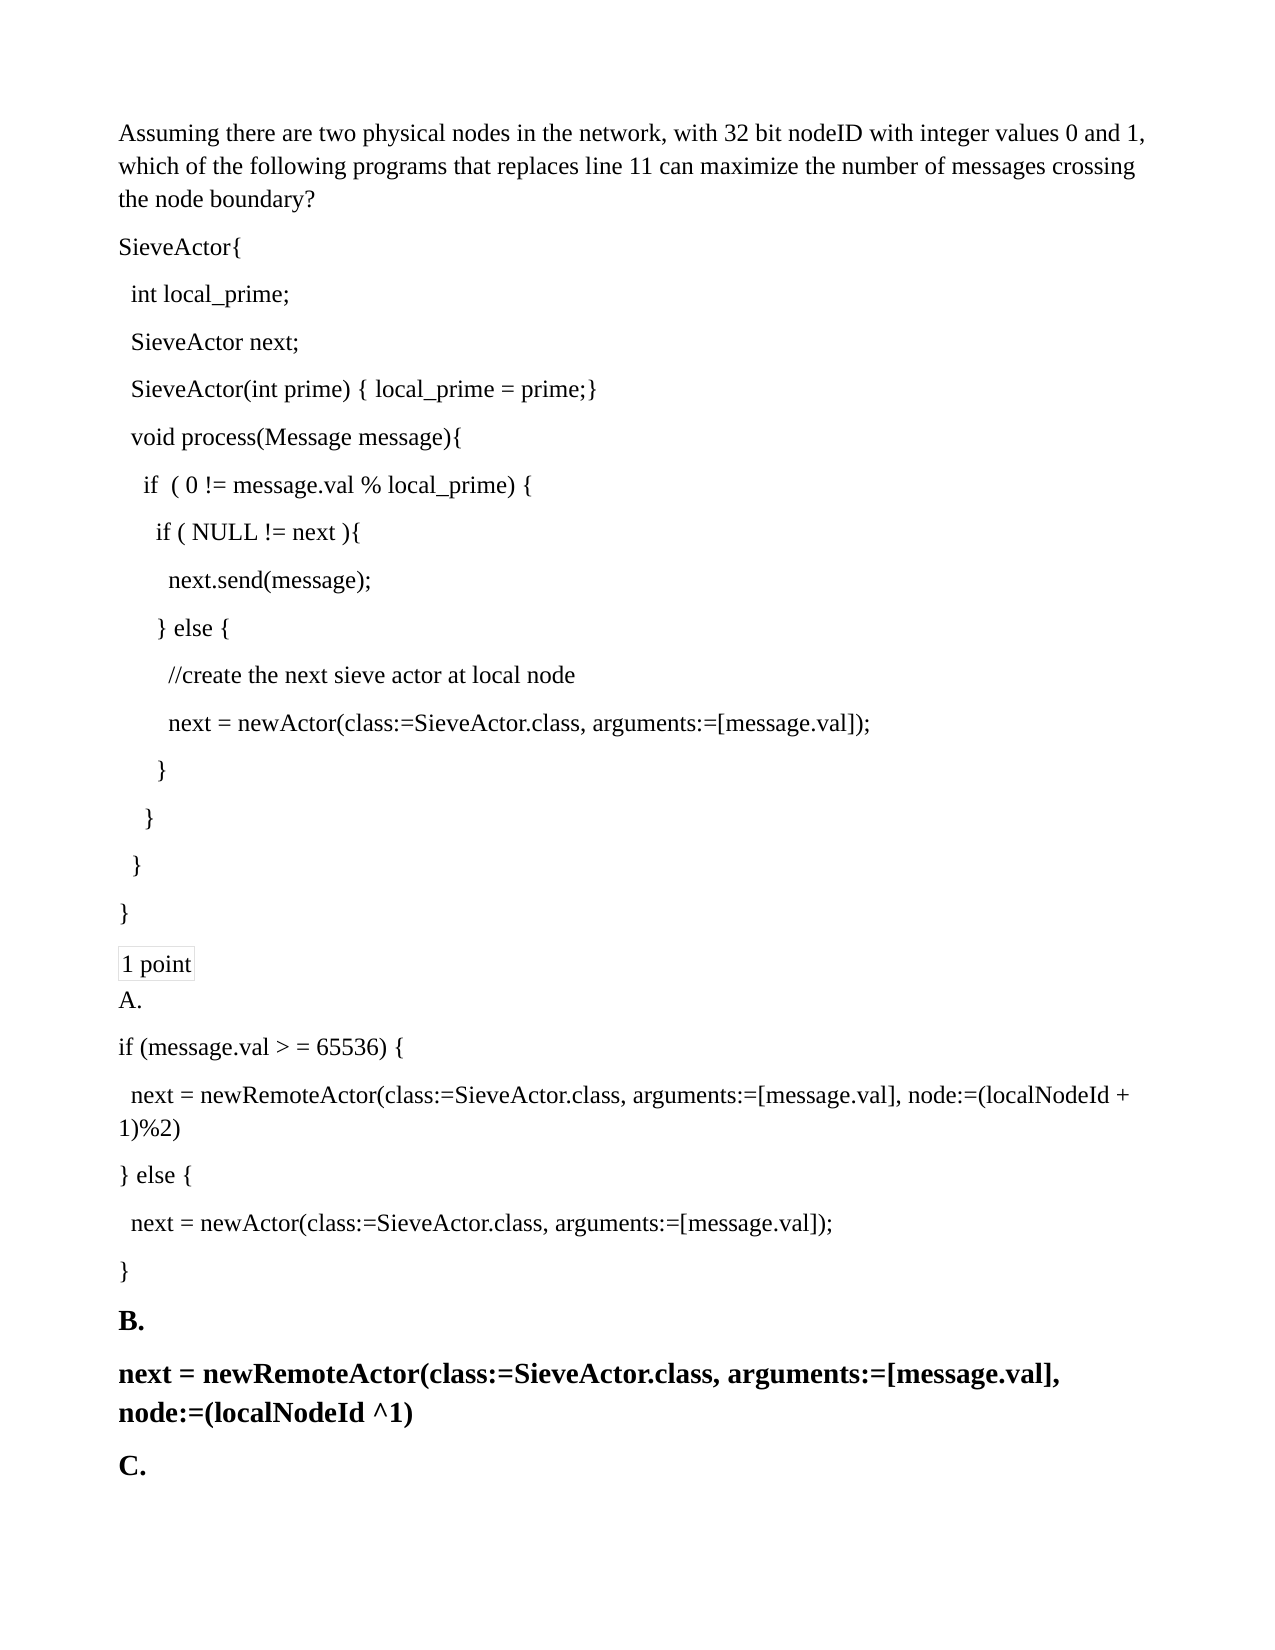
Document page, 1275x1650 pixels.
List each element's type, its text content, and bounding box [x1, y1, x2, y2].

text } [118, 898, 1157, 927]
text next.send(message); [118, 565, 1157, 594]
text //create the next sieve actor at local node [118, 660, 1157, 689]
text 1 point [119, 947, 194, 980]
text if (message.val > = 65536) { [118, 1032, 1157, 1061]
text } [118, 851, 1157, 879]
text SieveActor(int prime) { local_prime = prime;} [118, 374, 1157, 403]
text [195, 946, 1157, 981]
text A. [118, 985, 1157, 1013]
text next = newActor(class:=SieveActor.class, arguments:=[message.val]); [118, 708, 1157, 737]
text C. [118, 1448, 1157, 1482]
text void process(Message message){ [118, 422, 1157, 451]
text next = newRemoteActor(class:=SieveActor.class, arguments:=[message.val], node:=(localNodeId ^1) [118, 1357, 1157, 1429]
text if ( 0 != message.val % local_prime) { [118, 470, 1157, 498]
text next = newActor(class:=SieveActor.class, arguments:=[message.val]); [118, 1208, 1157, 1237]
text Assuming there are two physical nodes in the network, with 32 bit nodeID with integer values 0 and 1, which of the following programs that replaces line 11 can maximize the number of messages crossing the node boundary? [118, 118, 1157, 213]
text SieveActor next; [118, 327, 1157, 356]
text } [118, 755, 1157, 784]
text } [118, 1256, 1157, 1284]
text } [118, 803, 1157, 832]
text if ( NULL != next ){ [118, 517, 1157, 546]
text } else { [118, 1161, 1157, 1189]
text B. [118, 1303, 1157, 1337]
text } else { [118, 613, 1157, 641]
text int local_prime; [118, 279, 1157, 308]
text next = newRemoteActor(class:=SieveActor.class, arguments:=[message.val], node:=(localNodeId + 1)%2) [118, 1080, 1157, 1142]
text SieveActor{ [118, 232, 1157, 261]
